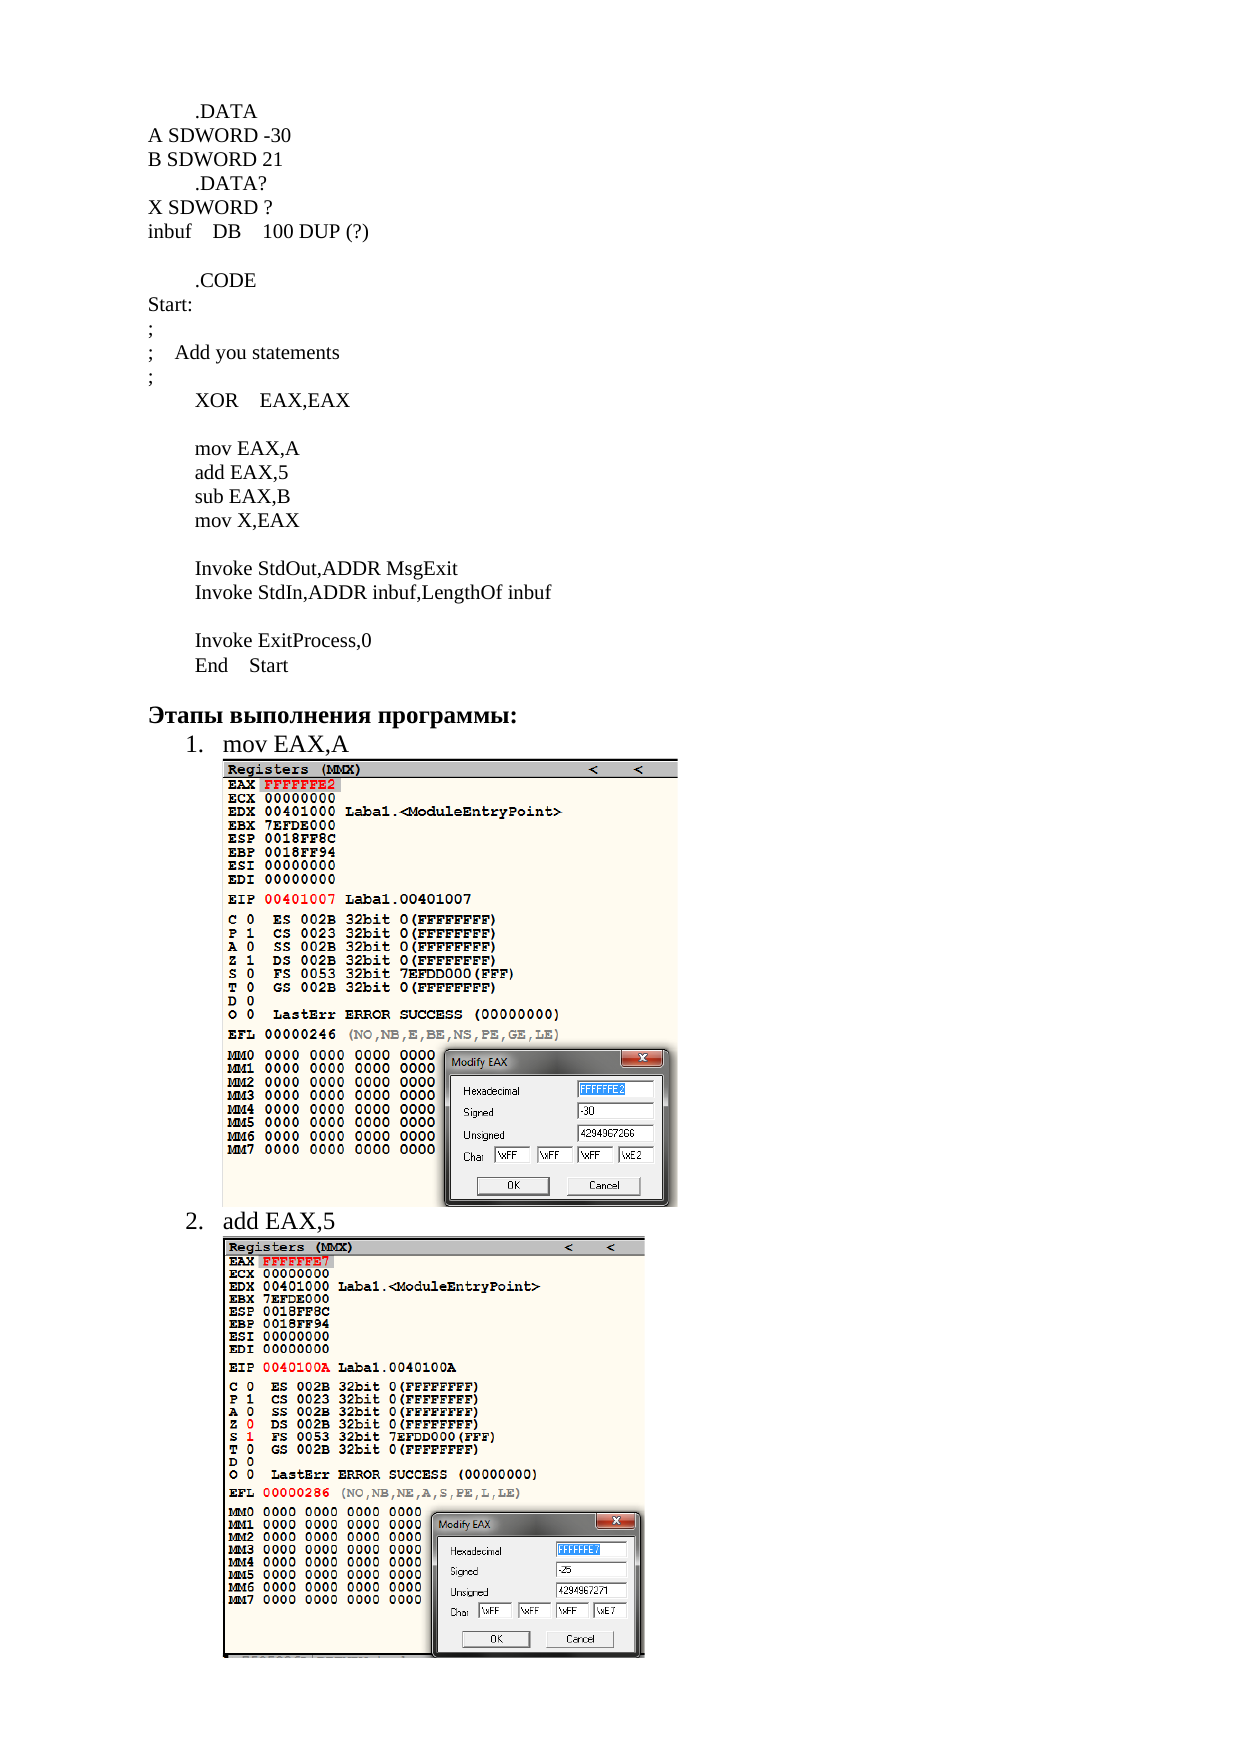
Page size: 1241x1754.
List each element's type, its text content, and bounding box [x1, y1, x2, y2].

text Invoke StdIn,ADDR inbuf,LengthOf inbuf [148, 580, 1181, 604]
text Этапы выполнения программы: [148, 701, 1181, 729]
text End Start [148, 652, 1181, 677]
text sub EAX,B [148, 484, 1181, 508]
list mov EAX,A [185, 729, 1181, 758]
text add EAX,5 [148, 460, 1181, 484]
text X SDWORD ? [148, 195, 1181, 219]
text mov X,EAX [148, 508, 1181, 532]
text A SDWORD -30 [148, 123, 1181, 147]
text .CODE [148, 267, 1181, 292]
text .DATA? [148, 171, 1181, 195]
text Invoke ExitProcess,0 [148, 628, 1181, 652]
picture [222, 758, 678, 1207]
text Start: [148, 292, 1181, 316]
text Invoke StdOut,ADDR MsgExit [148, 556, 1181, 580]
text inbuf DB 100 DUP (?) [148, 219, 1181, 243]
text mov EAX,A [148, 436, 1181, 460]
text ; [148, 316, 1181, 340]
text ; [148, 364, 1181, 388]
text ; Add you statements [148, 340, 1181, 364]
picture [222, 1235, 645, 1658]
text B SDWORD 21 [148, 147, 1181, 171]
text XOR EAX,EAX [148, 388, 1181, 412]
text .DATA [148, 99, 1181, 123]
list add EAX,5 [185, 1206, 1181, 1235]
